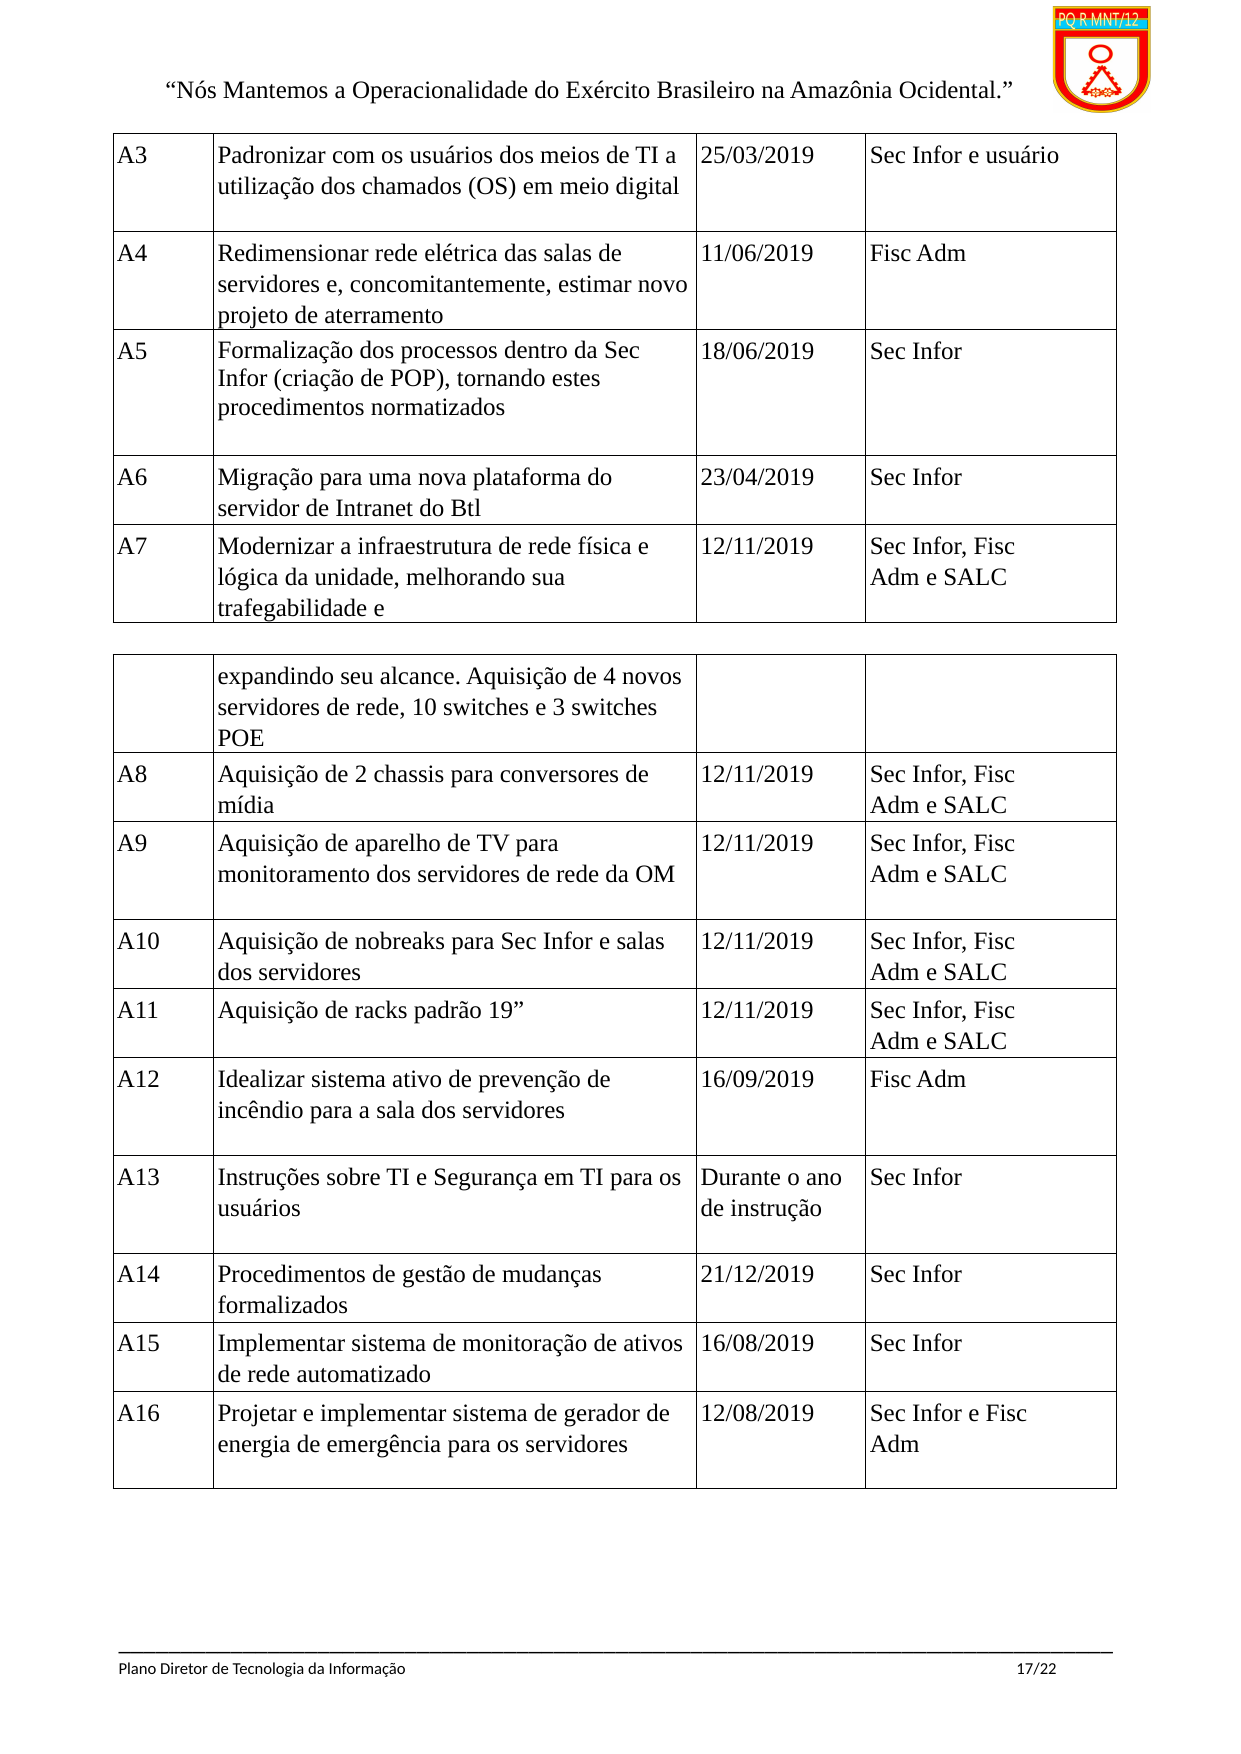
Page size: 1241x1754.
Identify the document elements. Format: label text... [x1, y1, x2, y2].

table_cell Sec Infor, Fisc Adm e SALC [866, 753, 1116, 821]
table_cell A8 [114, 753, 213, 821]
table_cell Durante o ano de instrução [697, 1156, 865, 1252]
table_cell A16 [114, 1392, 213, 1488]
table_header [697, 655, 865, 752]
table_cell Aquisição de racks padrão 19” [214, 989, 696, 1057]
table_cell Projetar e implementar sistema de gerador de energia de emergência para os servidores [214, 1392, 696, 1488]
table_cell 12/11/2019 [697, 525, 865, 622]
table_cell Migração para uma nova plataforma do servidor de Intranet do Btl [214, 456, 696, 524]
table_cell A3 [114, 134, 213, 231]
table_cell Sec Infor e usuário [866, 134, 1116, 231]
table_cell A14 [114, 1254, 213, 1321]
table_cell 11/06/2019 [697, 232, 865, 328]
picture [1052, 6, 1151, 113]
table_cell Sec Infor, Fisc Adm e SALC [866, 822, 1116, 919]
table_cell Fisc Adm [866, 1058, 1116, 1154]
table_cell Sec Infor e Fisc Adm [866, 1392, 1116, 1488]
table_cell A12 [114, 1058, 213, 1154]
table_cell Instruções sobre TI e Segurança em TI para os usuários [214, 1156, 696, 1252]
table_cell 12/08/2019 [697, 1392, 865, 1488]
table_cell 12/11/2019 [697, 753, 865, 821]
table_cell 12/11/2019 [697, 822, 865, 919]
table_cell Sec Infor [866, 1156, 1116, 1252]
table_cell A9 [114, 822, 213, 919]
table_cell Sec Infor [866, 456, 1116, 524]
table_cell Sec Infor [866, 330, 1116, 455]
table_cell Aquisição de aparelho de TV para monitoramento dos servidores de rede da OM [214, 822, 696, 919]
table_header [114, 655, 213, 752]
table_cell Sec Infor, Fisc Adm e SALC [866, 525, 1116, 622]
table_cell Sec Infor [866, 1254, 1116, 1321]
table_header [866, 655, 1116, 752]
table_cell Idealizar sistema ativo de prevenção de incêndio para a sala dos servidores [214, 1058, 696, 1154]
table_cell Formalização dos processos dentro da Sec Infor (criação de POP), tornando estes procedimentos normatizados [214, 330, 696, 455]
table_cell Sec Infor [866, 1323, 1116, 1391]
table_header expandindo seu alcance. Aquisição de 4 novos servidores de rede, 10 switches e 3 switches POE [214, 655, 696, 752]
table_cell Sec Infor, Fisc Adm e SALC [866, 989, 1116, 1057]
table_cell 25/03/2019 [697, 134, 865, 231]
table_cell Fisc Adm [866, 232, 1116, 328]
table_cell A10 [114, 920, 213, 988]
table_cell A13 [114, 1156, 213, 1252]
table_cell 12/11/2019 [697, 920, 865, 988]
table_cell A4 [114, 232, 213, 328]
table_cell A5 [114, 330, 213, 455]
table_cell A11 [114, 989, 213, 1057]
table_cell Procedimentos de gestão de mudanças formalizados [214, 1254, 696, 1321]
table_cell Modernizar a infraestrutura de rede física e lógica da unidade, melhorando sua trafegabilidade e [214, 525, 696, 622]
table_cell Padronizar com os usuários dos meios de TI a utilização dos chamados (OS) em meio digital [214, 134, 696, 231]
table_cell Aquisição de nobreaks para Sec Infor e salas dos servidores [214, 920, 696, 988]
table_cell 12/11/2019 [697, 989, 865, 1057]
table_cell 21/12/2019 [697, 1254, 865, 1321]
table_cell A15 [114, 1323, 213, 1391]
table_cell A6 [114, 456, 213, 524]
table_cell Sec Infor, Fisc Adm e SALC [866, 920, 1116, 988]
table_cell Redimensionar rede elétrica das salas de servidores e, concomitantemente, estimar novo projeto de aterramento [214, 232, 696, 328]
table_cell 23/04/2019 [697, 456, 865, 524]
table_cell 18/06/2019 [697, 330, 865, 455]
table_cell 16/09/2019 [697, 1058, 865, 1154]
table_cell Aquisição de 2 chassis para conversores de mídia [214, 753, 696, 821]
table_cell Implementar sistema de monitoração de ativos de rede automatizado [214, 1323, 696, 1391]
table_cell A7 [114, 525, 213, 622]
table_cell 16/08/2019 [697, 1323, 865, 1391]
